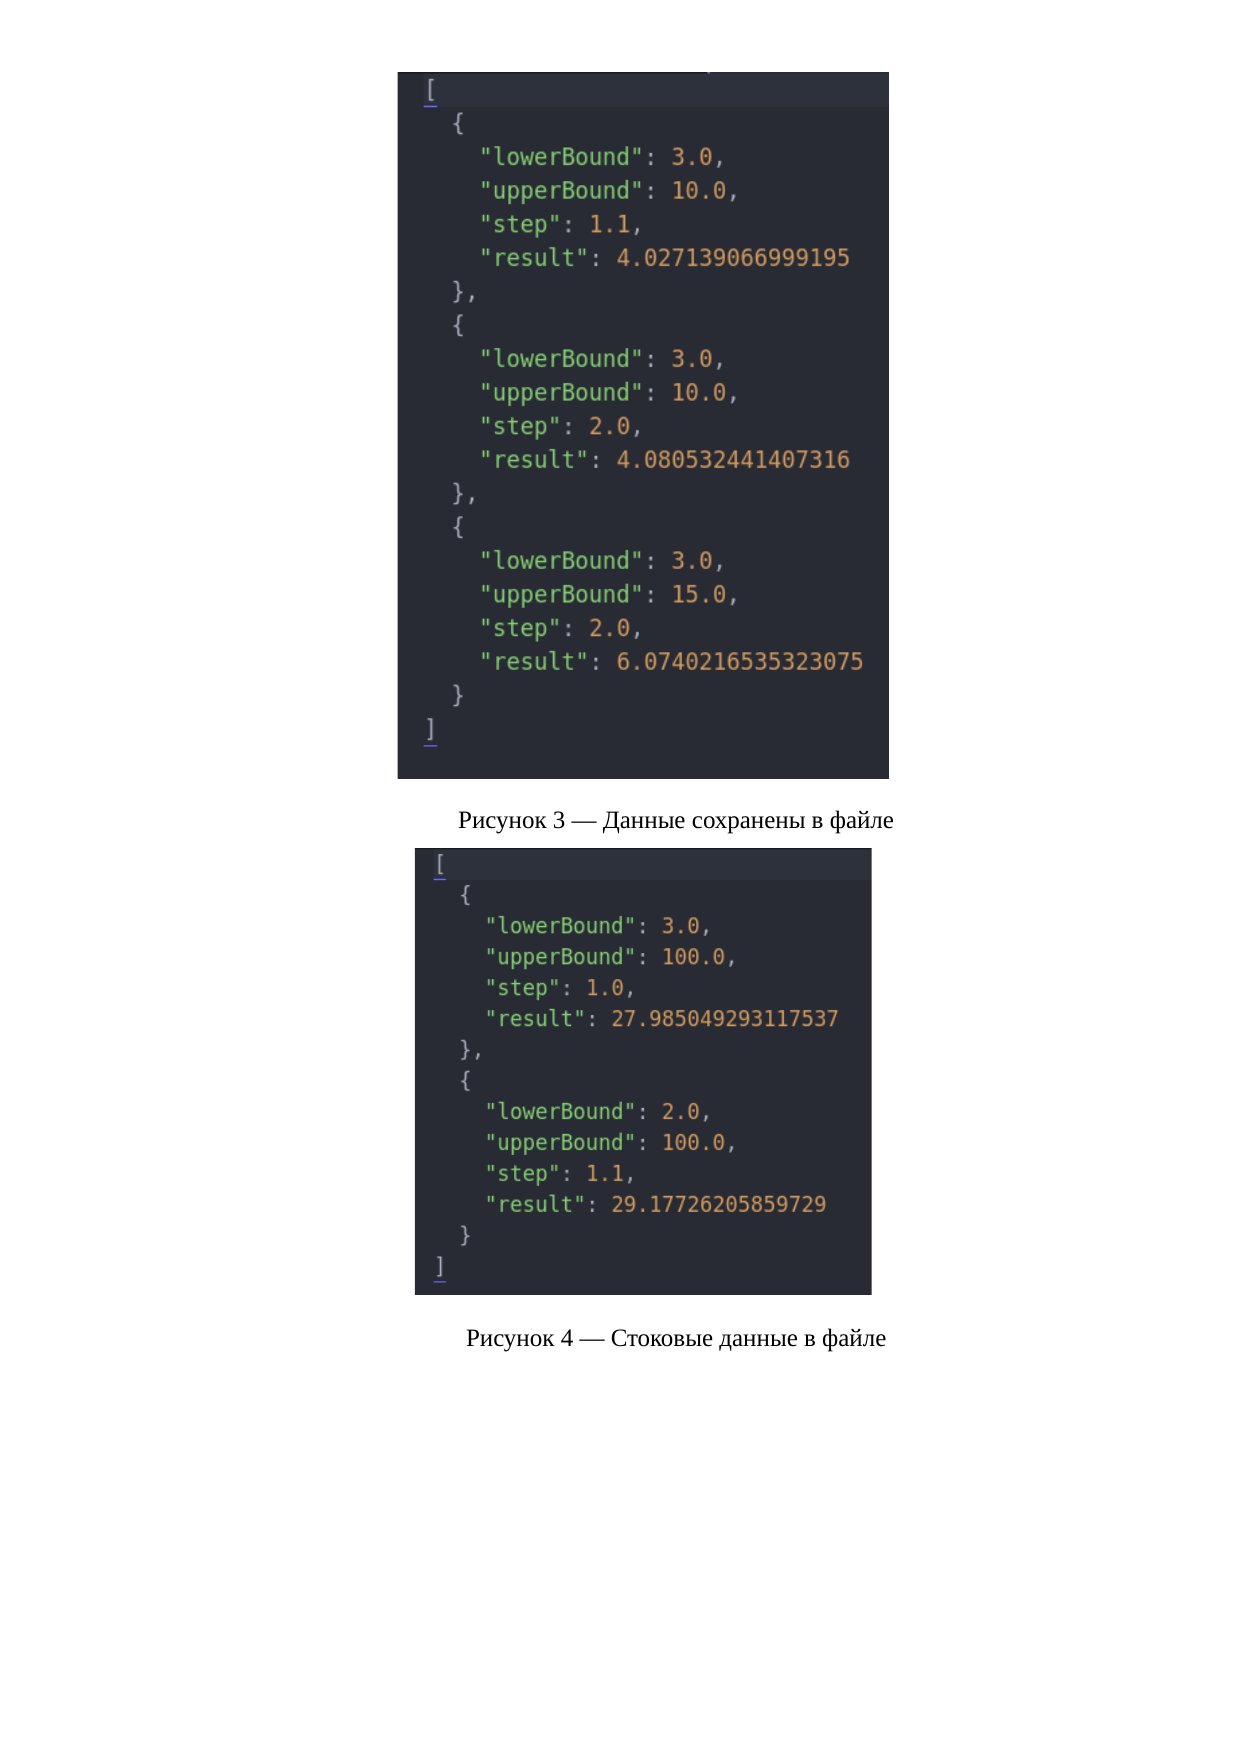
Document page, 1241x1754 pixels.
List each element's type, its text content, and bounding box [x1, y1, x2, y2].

picture [414, 848, 872, 1295]
picture [397, 72, 889, 779]
text Рисунок 4 — Стоковые данные в файле [118, 1323, 1168, 1351]
text Рисунок 3 — Данные сохранены в файле [118, 805, 1168, 834]
